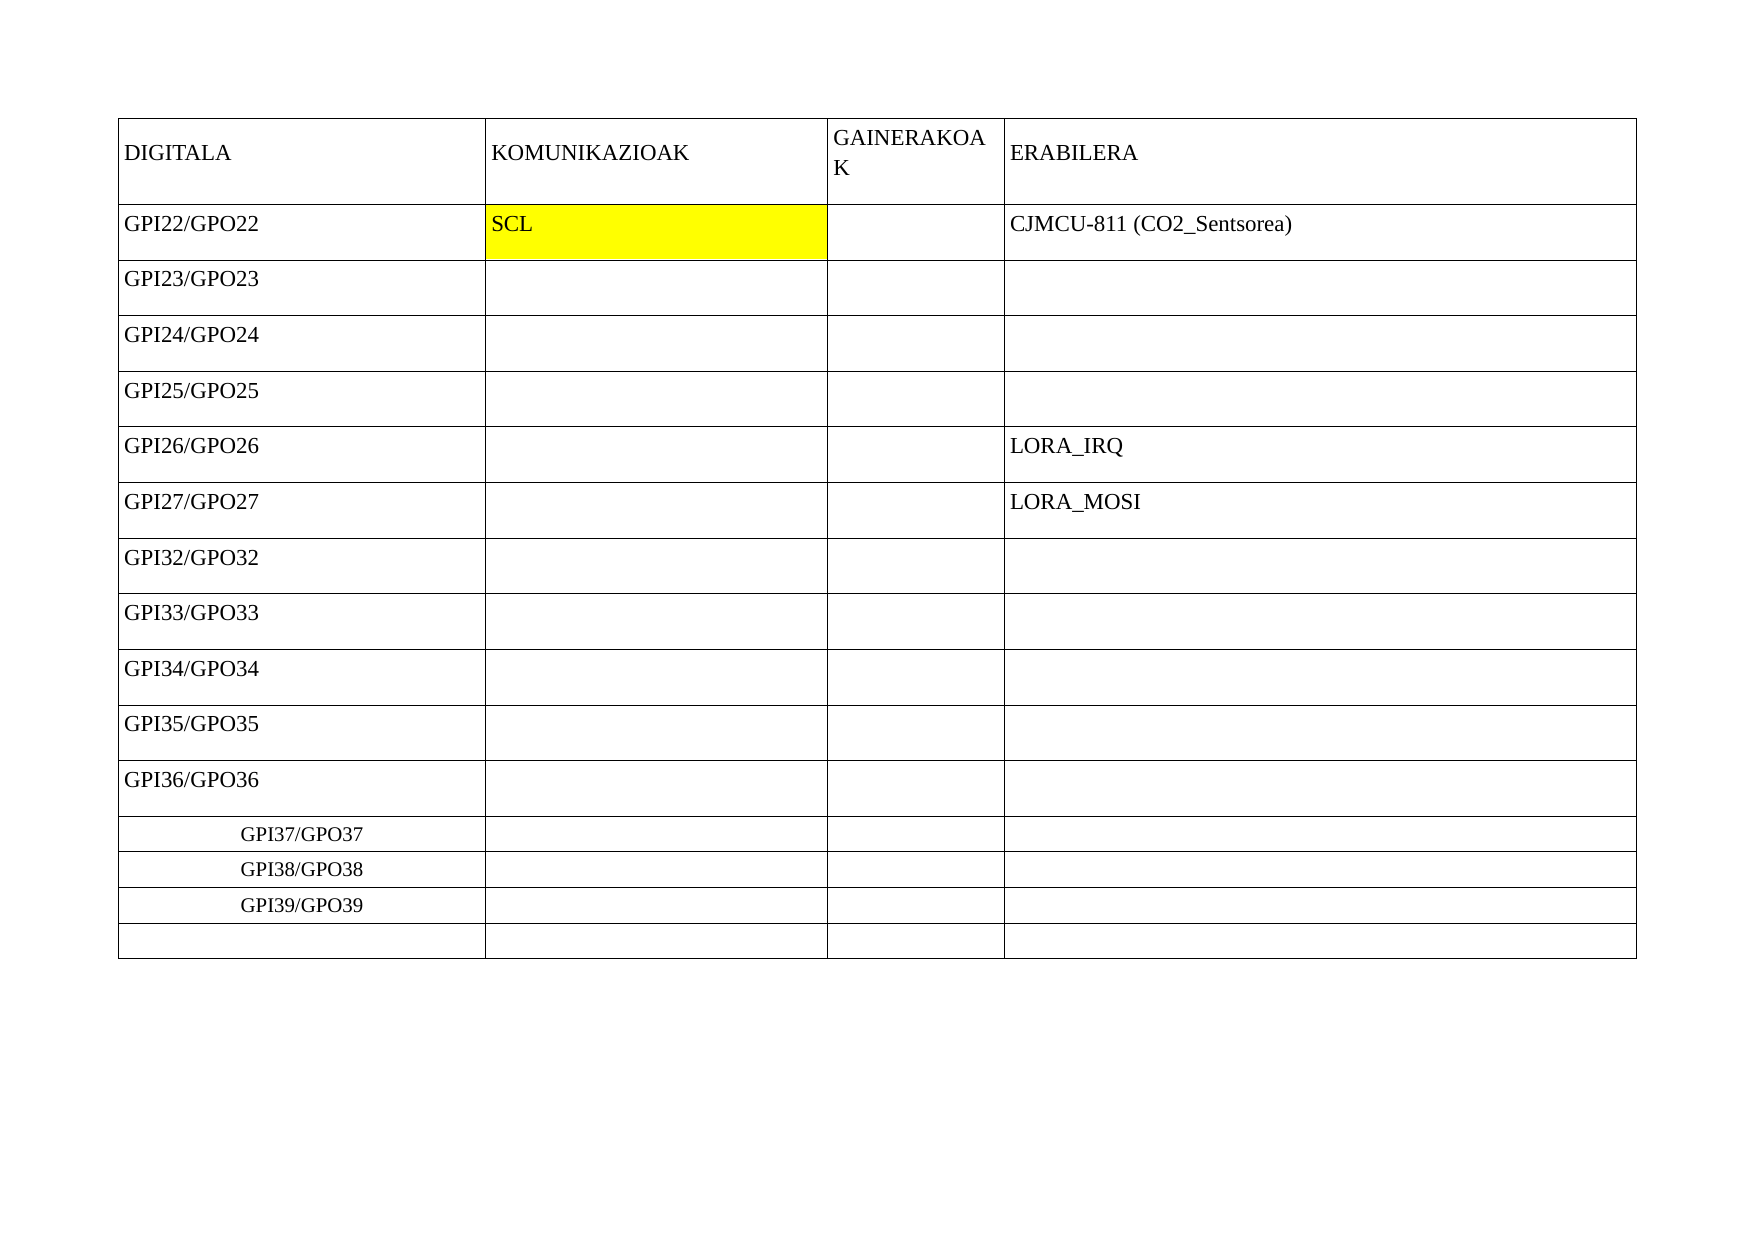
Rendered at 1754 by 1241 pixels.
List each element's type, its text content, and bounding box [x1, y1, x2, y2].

table_cell [486, 483, 827, 538]
table_cell [486, 594, 827, 649]
table_header GAINERAKOAK [828, 119, 1004, 204]
table_cell LORA_MOSI [1005, 483, 1636, 538]
table_cell [486, 924, 827, 958]
table_cell GPI26/GPO26 [119, 427, 485, 482]
table_cell [1005, 888, 1636, 923]
table_cell [119, 924, 485, 958]
table_cell [828, 316, 1004, 371]
table_cell GPI36/GPO36 [119, 761, 485, 816]
table_cell [1005, 852, 1636, 887]
table_cell GPI35/GPO35 [119, 706, 485, 760]
table_cell [828, 924, 1004, 958]
table_cell [1005, 706, 1636, 760]
table_cell [486, 650, 827, 704]
table_cell CJMCU-811 (CO2_Sentsorea) [1005, 205, 1636, 259]
table_cell [828, 483, 1004, 538]
table_cell [1005, 316, 1636, 371]
table_cell [486, 888, 827, 923]
table_cell GPI33/GPO33 [119, 594, 485, 649]
table_cell [828, 852, 1004, 887]
table_cell GPI23/GPO23 [119, 261, 485, 315]
table_cell [1005, 650, 1636, 704]
table_cell [1005, 594, 1636, 649]
table_cell [828, 205, 1004, 259]
table_cell SCL [486, 205, 827, 259]
table_cell [828, 706, 1004, 760]
table_cell [828, 761, 1004, 816]
table_cell [486, 539, 827, 593]
table_header KOMUNIKAZIOAK [486, 119, 827, 204]
table_cell GPI25/GPO25 [119, 372, 485, 426]
table_cell [828, 427, 1004, 482]
table_cell GPI24/GPO24 [119, 316, 485, 371]
table_cell GPI34/GPO34 [119, 650, 485, 704]
table_cell [1005, 924, 1636, 958]
table_cell [486, 316, 827, 371]
table_cell [486, 372, 827, 426]
table_cell [828, 650, 1004, 704]
table_cell [486, 427, 827, 482]
table_cell GPI37/GPO37 [119, 817, 485, 851]
table_cell LORA_IRQ [1005, 427, 1636, 482]
table_cell GPI39/GPO39 [119, 888, 485, 923]
table_cell [828, 888, 1004, 923]
table_header DIGITALA [119, 119, 485, 204]
table_cell [828, 372, 1004, 426]
table_cell [828, 261, 1004, 315]
table_cell [486, 761, 827, 816]
table_cell [486, 852, 827, 887]
table_cell [486, 817, 827, 851]
table_cell GPI27/GPO27 [119, 483, 485, 538]
table_cell [1005, 539, 1636, 593]
table_cell [1005, 372, 1636, 426]
table_cell GPI22/GPO22 [119, 205, 485, 259]
table_cell [828, 594, 1004, 649]
table_cell [486, 261, 827, 315]
table_cell GPI38/GPO38 [119, 852, 485, 887]
table_cell [1005, 761, 1636, 816]
table_cell [1005, 261, 1636, 315]
table_cell [828, 539, 1004, 593]
table_cell GPI32/GPO32 [119, 539, 485, 593]
table_cell [486, 706, 827, 760]
table_cell [828, 817, 1004, 851]
table_header ERABILERA [1005, 119, 1636, 204]
table_cell [1005, 817, 1636, 851]
